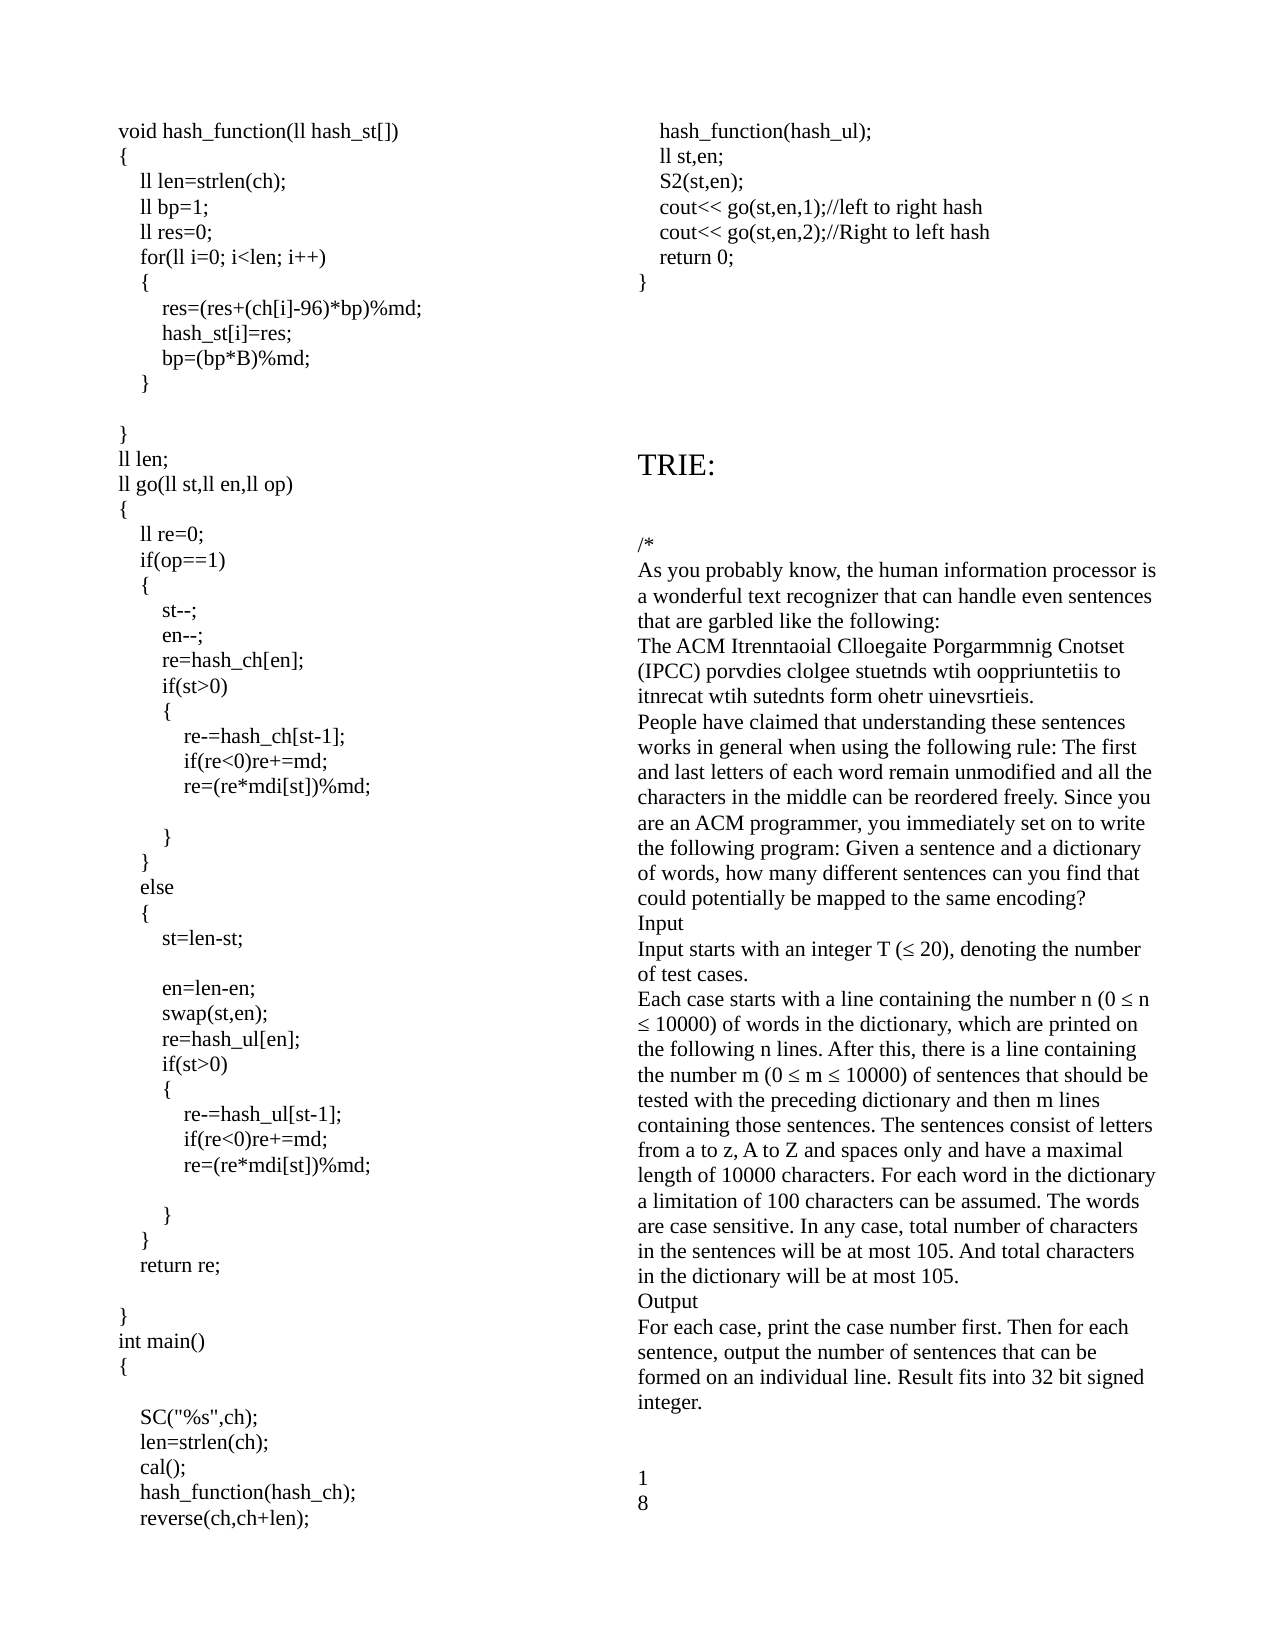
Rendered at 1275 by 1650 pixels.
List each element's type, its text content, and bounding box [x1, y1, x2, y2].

text TRIE: /* [637, 446, 1157, 557]
text return re; [118, 1252, 637, 1278]
text cal(); [118, 1454, 637, 1479]
text SC("%s",ch); [118, 1404, 637, 1429]
text People have claimed that understanding these sentences works in general when using the following rule: The first and last letters of each word remain unmodified and all the characters in the middle can be reordered freely. Since you are an ACM programmer, you immediately set on to write the following program: Given a sentence and a dictionary of words, how many different sentences can you find that could potentially be mapped to the same encoding? [637, 709, 1157, 910]
text re=(re*mdi[st])%md; [118, 773, 637, 799]
text { [118, 1076, 637, 1101]
text if(re<0)re+=md; [118, 1126, 637, 1152]
text { [118, 899, 637, 925]
text else [118, 874, 637, 899]
text ll len=strlen(ch); [118, 168, 637, 194]
text if(re<0)re+=md; [118, 748, 637, 773]
text st--; [118, 597, 637, 622]
text res=(res+(ch[i]-96)*bp)%md; [118, 294, 637, 320]
text ll go(ll st,ll en,ll op) [118, 471, 637, 496]
text } [118, 370, 637, 395]
text st=len-st; [118, 925, 637, 950]
text re-=hash_ch[st-1]; [118, 723, 637, 748]
text As you probably know, the human information processor is a wonderful text recognizer that can handle even sentences that are garbled like the following: [637, 557, 1157, 633]
text For each case, print the case number first. Then for each sentence, output the number of sentences that can be formed on an individual line. Result fits into 32 bit signed integer. [637, 1314, 1157, 1414]
text len=strlen(ch); [118, 1429, 637, 1454]
text Output [637, 1288, 1157, 1314]
text { [118, 1353, 637, 1378]
text if(st>0) [118, 673, 637, 698]
text re=hash_ch[en]; [118, 647, 637, 673]
text if(op==1) [118, 547, 637, 572]
text en--; [118, 622, 637, 647]
text { [118, 143, 637, 168]
text for(ll i=0; i<len; i++) [118, 244, 637, 269]
text S2(st,en); [637, 168, 1157, 194]
text } [118, 849, 637, 874]
text ll res=0; [118, 219, 637, 244]
text } [118, 421, 637, 446]
text Input starts with an integer T (≤ 20), denoting the number of test cases. [637, 936, 1157, 986]
text } [118, 1303, 637, 1328]
text if(st>0) [118, 1051, 637, 1076]
text swap(st,en); [118, 1000, 637, 1026]
text void hash_function(ll hash_st[]) [118, 118, 637, 143]
text { [118, 698, 637, 723]
text { [118, 496, 637, 521]
text ll len; [118, 446, 637, 471]
text re=hash_ul[en]; [118, 1026, 637, 1051]
text } [637, 269, 1157, 294]
text hash_function(hash_ul); [637, 118, 1157, 143]
text 1 [637, 1465, 1157, 1490]
text } [118, 1202, 637, 1227]
text { [118, 269, 637, 294]
text Each case starts with a line containing the number n (0 ≤ n ≤ 10000) of words in the dictionary, which are printed on the following n lines. After this, there is a line containing the number m (0 ≤ m ≤ 10000) of sentences that should be tested with the preceding dictionary and then m lines containing those sentences. The sentences consist of letters from a to z, A to Z and spaces only and have a maximal length of 10000 characters. For each word in the dictionary a limitation of 100 characters can be assumed. The words are case sensitive. In any case, total number of characters in the sentences will be at most 105. And total characters in the dictionary will be at most 105. [637, 986, 1157, 1288]
text cout<< go(st,en,2);//Right to left hash [637, 219, 1157, 244]
text ll st,en; [637, 143, 1157, 168]
text return 0; [637, 244, 1157, 269]
text re-=hash_ul[st-1]; [118, 1101, 637, 1126]
text reverse(ch,ch+len); [118, 1504, 637, 1530]
text Input [637, 910, 1157, 936]
text hash_st[i]=res; [118, 320, 637, 345]
text ll bp=1; [118, 194, 637, 219]
text The ACM Itrenntaoial Clloegaite Porgarmmnig Cnotset (IPCC) porvdies clolgee stuetnds wtih ooppriuntetiis to itnrecat wtih sutednts form ohetr uinevsrtieis. [637, 633, 1157, 709]
text 8 [637, 1490, 1157, 1515]
text } [118, 1227, 637, 1252]
text hash_function(hash_ch); [118, 1479, 637, 1504]
text re=(re*mdi[st])%md; [118, 1152, 637, 1177]
text { [118, 572, 637, 597]
text bp=(bp*B)%md; [118, 345, 637, 370]
text ll re=0; [118, 521, 637, 547]
text en=len-en; [118, 975, 637, 1000]
text int main() [118, 1328, 637, 1353]
text cout<< go(st,en,1);//left to right hash [637, 194, 1157, 219]
text } [118, 824, 637, 849]
